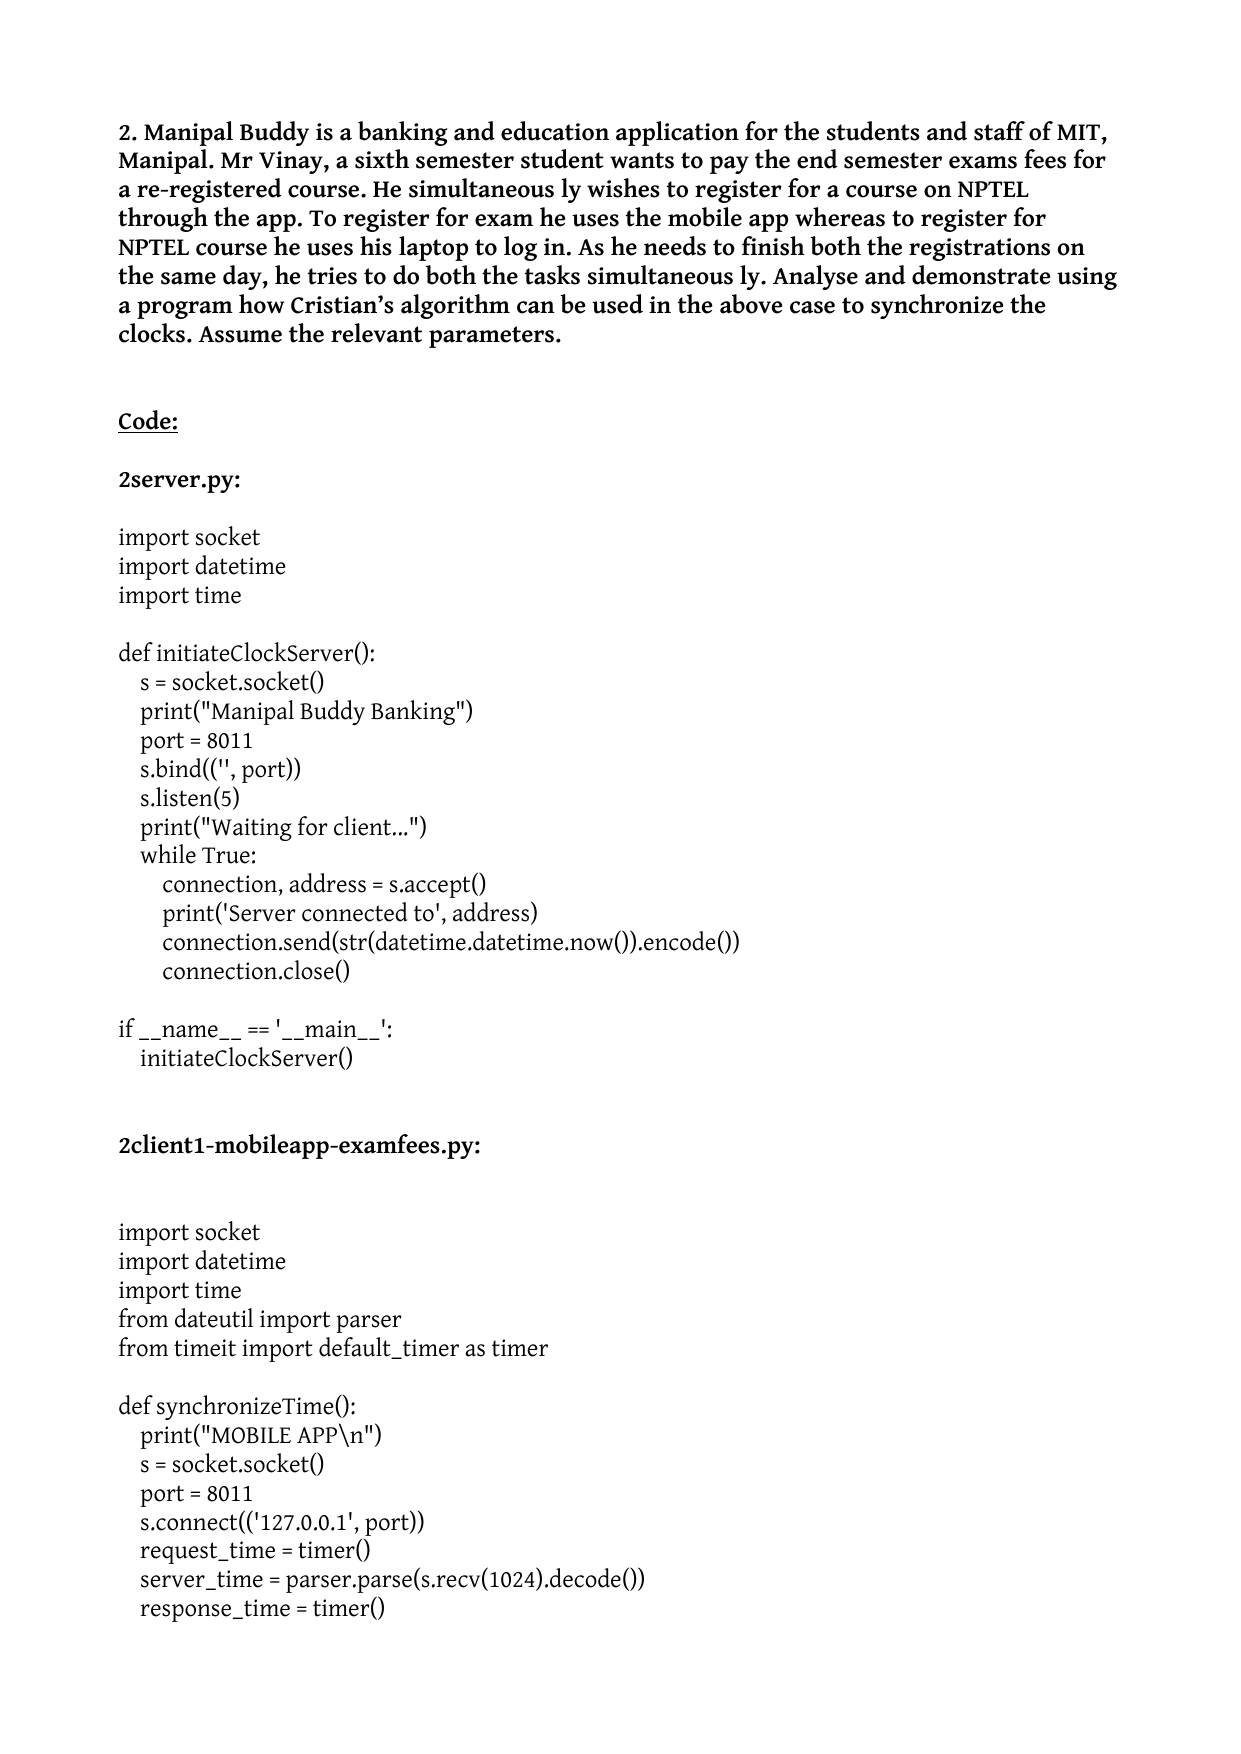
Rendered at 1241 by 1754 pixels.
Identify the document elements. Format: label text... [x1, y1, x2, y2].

text print('Server connected to', address) [118, 900, 1122, 929]
text s = socket.socket() [118, 668, 1122, 697]
text s.bind(('', port)) [118, 755, 1122, 784]
text s.listen(5) [118, 784, 1122, 813]
text connection.send(str(datetime.datetime.now()).encode()) [118, 929, 1122, 958]
text while True: [118, 842, 1122, 871]
text request_time = timer() [118, 1537, 1122, 1566]
text s = socket.socket() [118, 1450, 1122, 1479]
text import time [118, 581, 1122, 610]
text server_time = parser.parse(s.recv(1024).decode()) [118, 1566, 1122, 1595]
text response_time = timer() [118, 1595, 1122, 1624]
text def initiateClockServer(): [118, 639, 1122, 668]
text s.connect(('127.0.0.1', port)) [118, 1508, 1122, 1537]
text import datetime [118, 552, 1122, 581]
text print("MOBILE APP\n") [118, 1421, 1122, 1450]
text connection.close() [118, 958, 1122, 987]
text port = 8011 [118, 726, 1122, 755]
text print("Waiting for client...") [118, 813, 1122, 842]
text 2client1-mobileapp-examfees.py: [118, 1132, 1122, 1161]
text from timeit import default_timer as timer [118, 1334, 1122, 1363]
text import socket [118, 523, 1122, 552]
text from dateutil import parser [118, 1305, 1122, 1334]
text import datetime [118, 1247, 1122, 1276]
text 2server.py: [118, 466, 1122, 494]
text initiateClockServer() [118, 1045, 1122, 1074]
text import socket [118, 1218, 1122, 1247]
text 2. Manipal Buddy is a banking and education application for the students and staff of MIT, Manipal. Mr Vinay, a sixth semester student wants to pay the end semester exams fees for a re-registered course. He simultaneous ly wishes to register for a course on NPTEL through the app. To register for exam he uses the mobile app whereas to register for NPTEL course he uses his laptop to log in. As he needs to finish both the registrations on the same day, he tries to do both the tasks simultaneous ly. Analyse and demonstrate using a program how Cristian’s algorithm can be used in the above case to synchronize the clocks. Assume the relevant parameters. [118, 118, 1122, 350]
text print("Manipal Buddy Banking") [118, 697, 1122, 726]
text def synchronizeTime(): [118, 1392, 1122, 1421]
text Code: [118, 408, 1122, 437]
text import time [118, 1276, 1122, 1305]
text if __name__ == '__main__': [118, 1016, 1122, 1045]
text port = 8011 [118, 1479, 1122, 1508]
text connection, address = s.accept() [118, 871, 1122, 900]
